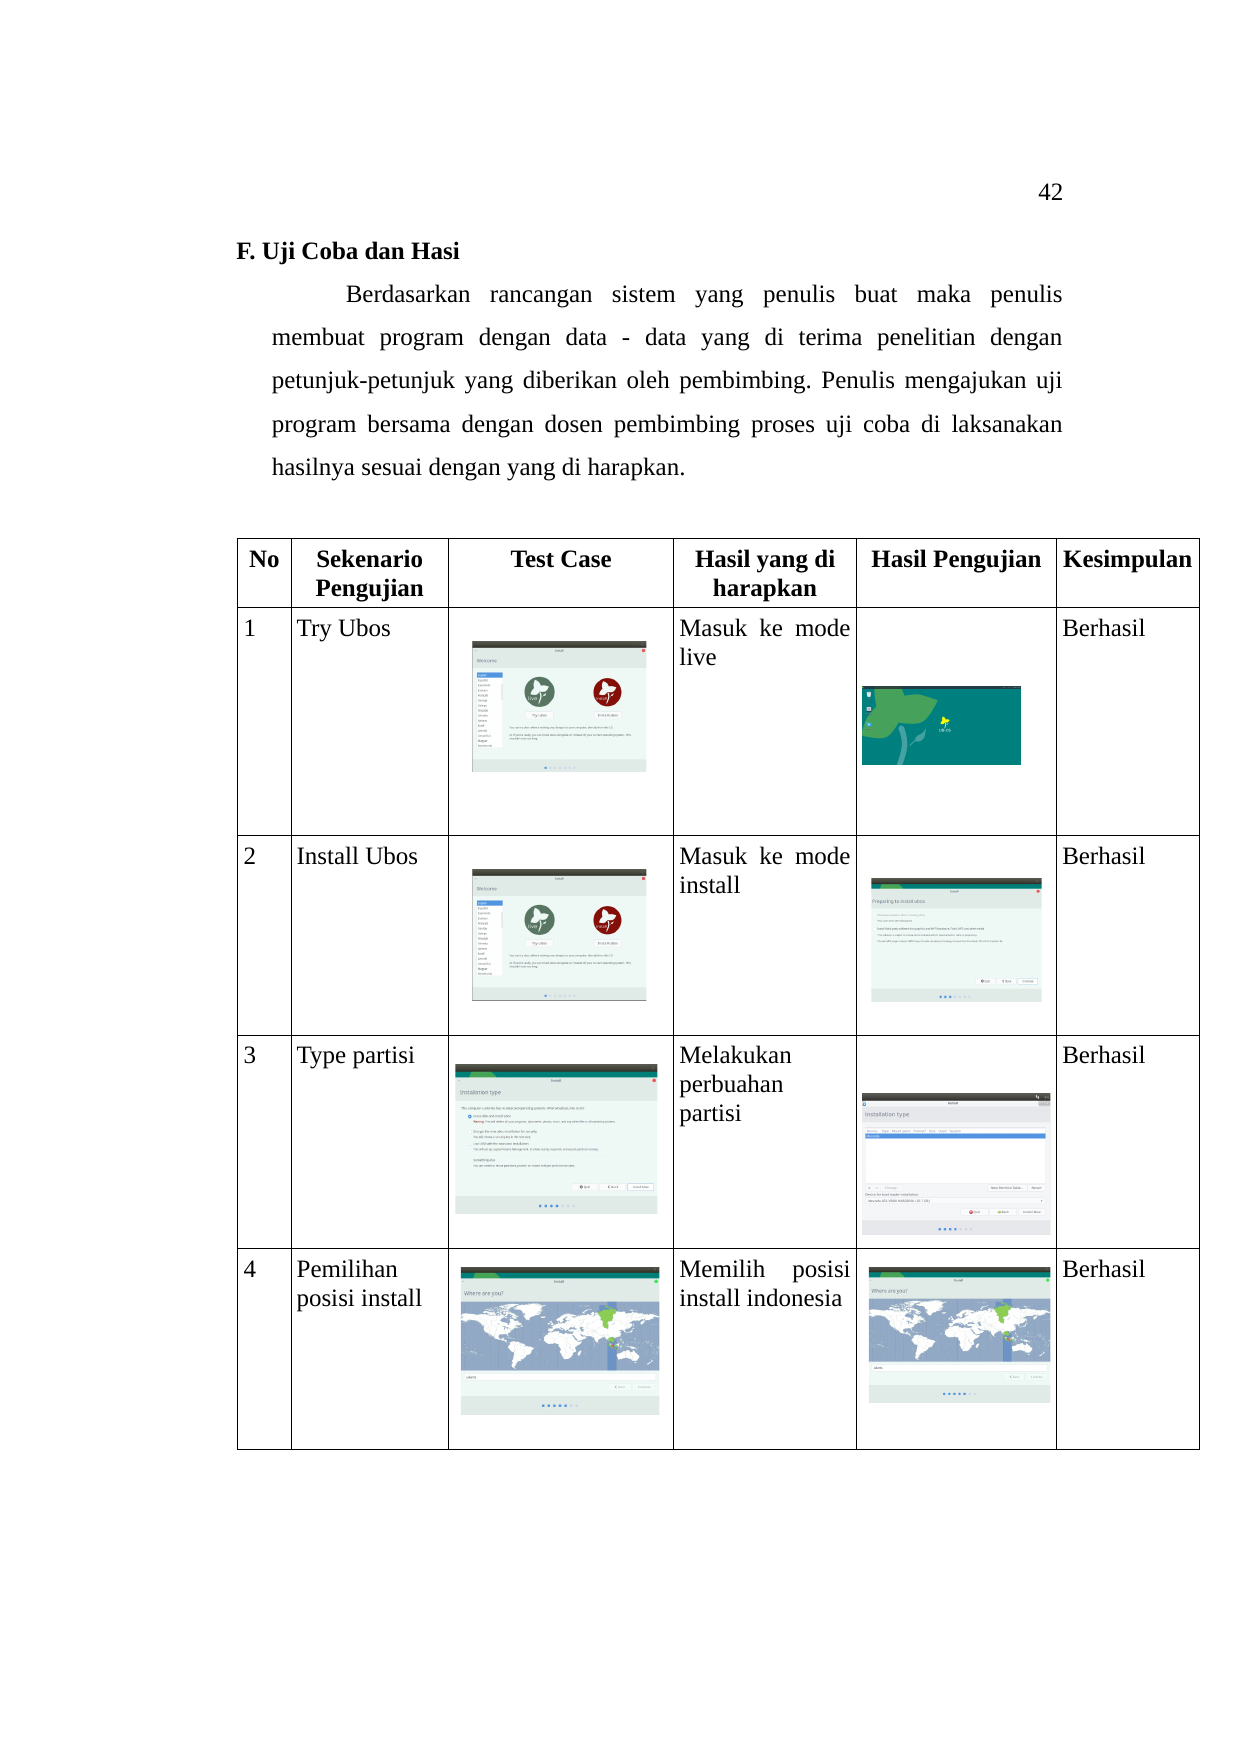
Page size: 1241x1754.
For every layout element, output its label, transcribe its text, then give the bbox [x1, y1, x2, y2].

picture [868, 1267, 1051, 1403]
table_cell [857, 1036, 1056, 1248]
picture [472, 641, 647, 772]
table_cell 1 [238, 608, 291, 835]
table_cell 2 [238, 836, 291, 1034]
table_header No [238, 539, 291, 607]
picture [460, 1267, 660, 1415]
table_cell Type partisi [292, 1036, 448, 1248]
table_cell [857, 1249, 1056, 1449]
table_cell [449, 1249, 673, 1449]
table_cell Memilih posisi install indonesia [674, 1249, 856, 1449]
table_cell Install Ubos [292, 836, 448, 1034]
text Berdasarkan rancangan sistem yang penulis buat maka penulis membuat program dengan data - data yang di terima penelitian dengan petunjuk-petunjuk yang diberikan oleh pembimbing. Penulis mengajukan uji program bersama dengan dosen pembimbing proses uji coba di laksanakan hasilnya sesuai dengan yang di harapkan. [272, 279, 1063, 481]
picture [871, 878, 1042, 1002]
table_cell 4 [238, 1249, 291, 1449]
picture [455, 1064, 658, 1214]
text F. Uji Coba dan Hasi [236, 236, 1063, 265]
table_header Kesimpulan [1057, 539, 1199, 607]
table_header Hasil yang di harapkan [674, 539, 856, 607]
picture [472, 869, 647, 1001]
table_cell Berhasil [1057, 836, 1199, 1034]
table_cell [857, 608, 1056, 835]
table_header Test Case [449, 539, 673, 607]
table_cell 3 [238, 1036, 291, 1248]
table_cell Masuk ke mode install [674, 836, 856, 1034]
table_header Hasil Pengujian [857, 539, 1056, 607]
table_cell Melakukan perbuahan partisi [674, 1036, 856, 1248]
table_cell Try Ubos [292, 608, 448, 835]
table_cell [449, 836, 673, 1034]
picture [862, 1093, 1051, 1235]
table_cell Berhasil [1057, 608, 1199, 835]
picture [862, 686, 1021, 765]
table_cell [857, 836, 1056, 1034]
table_cell Berhasil [1057, 1249, 1199, 1449]
table_cell [449, 608, 673, 835]
table_cell Pemilihan posisi install [292, 1249, 448, 1449]
table_cell [449, 1036, 673, 1248]
table_header Sekenario Pengujian [292, 539, 448, 607]
table_cell Berhasil [1057, 1036, 1199, 1248]
table_cell Masuk ke mode live [674, 608, 856, 835]
